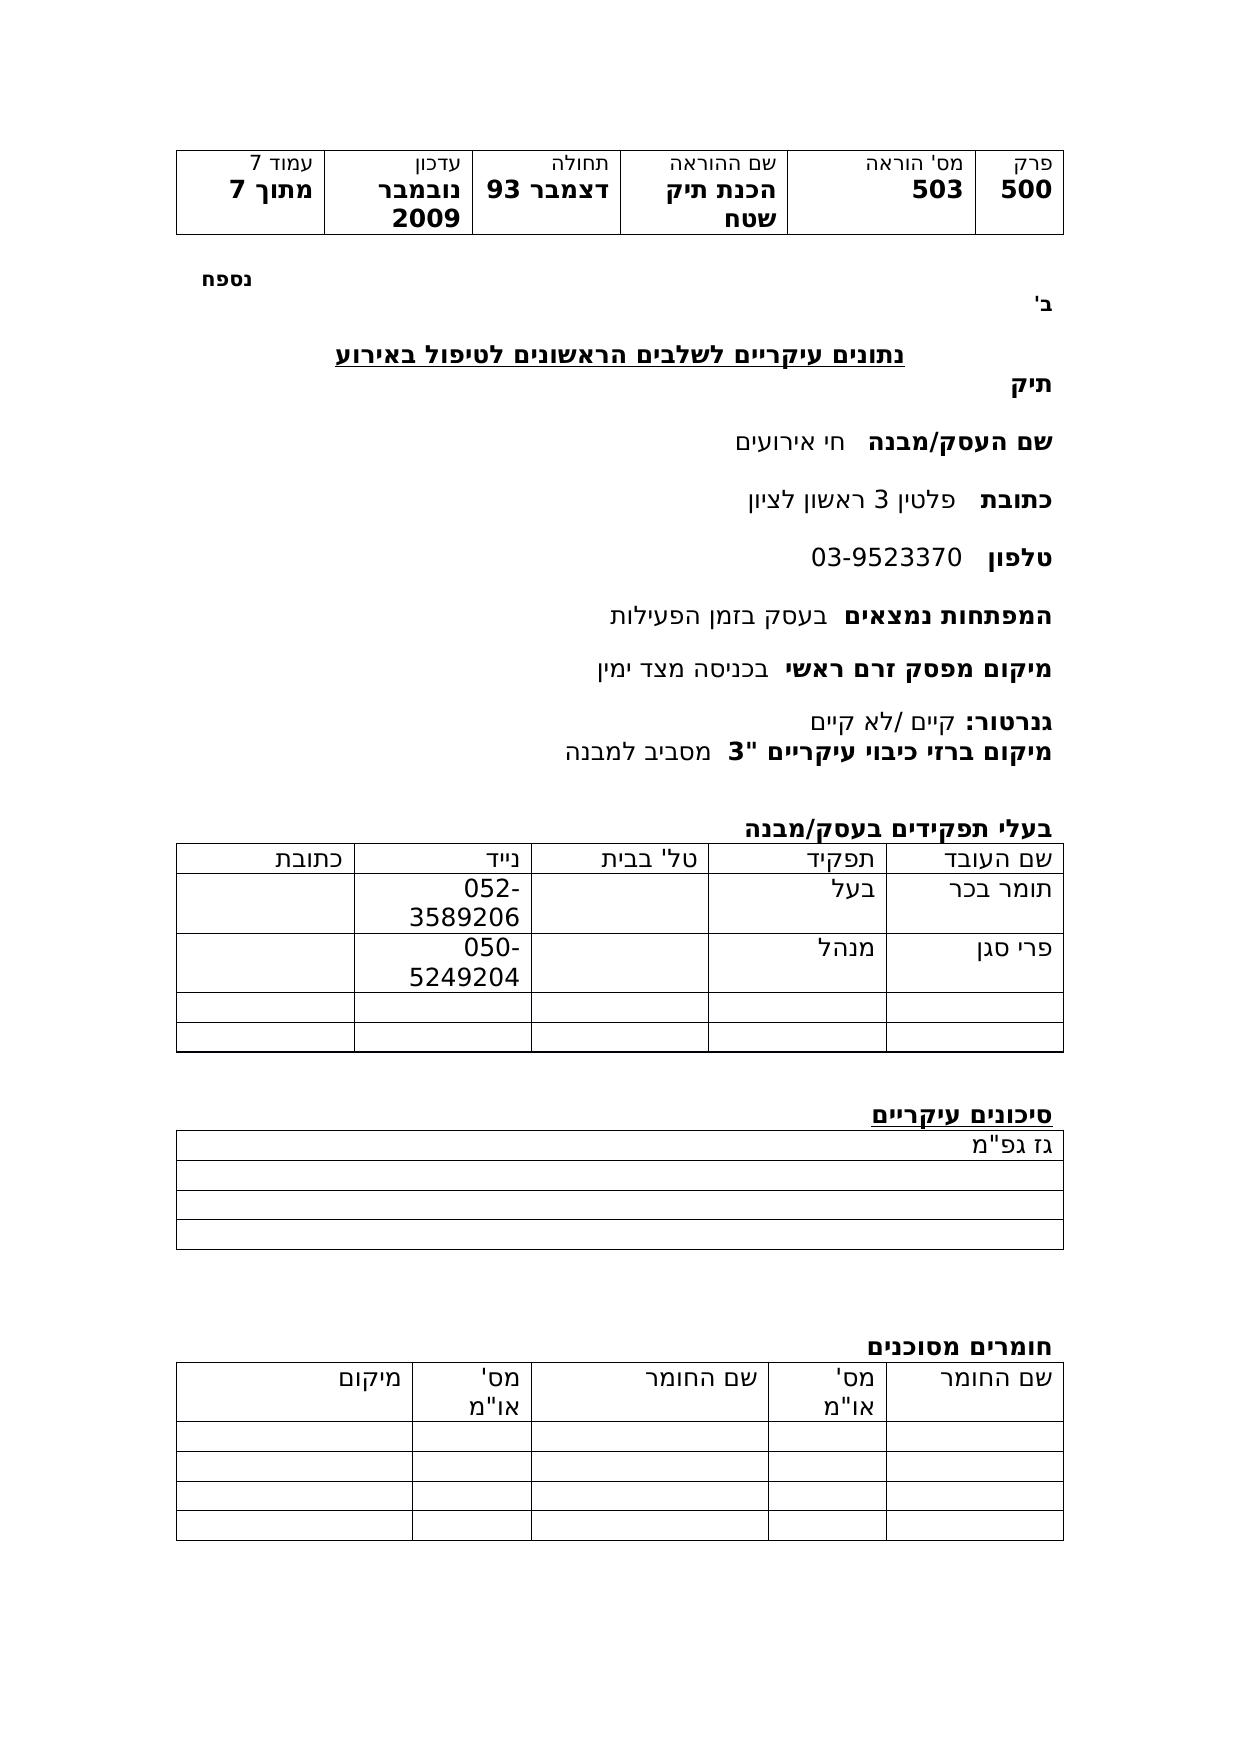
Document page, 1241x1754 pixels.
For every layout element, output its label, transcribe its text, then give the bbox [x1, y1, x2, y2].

table_cell [887, 1023, 1063, 1051]
text מיקום מפסק זרם ראשי בכניסה מצד ימין [187, 654, 1053, 683]
table_cell [413, 1511, 531, 1540]
table_cell [413, 1422, 531, 1451]
table_cell 050-5249204 [355, 934, 531, 992]
table_cell [177, 1452, 412, 1481]
table_cell [177, 1482, 412, 1510]
table_cell [709, 1023, 886, 1051]
table_cell 052-3589206 [355, 874, 531, 932]
table_header טל' בבית [532, 844, 708, 873]
table_cell [532, 1422, 768, 1451]
table_cell [887, 1452, 1063, 1481]
table_cell [532, 934, 708, 992]
text גנרטור: קיים /לא קיים [187, 707, 1053, 737]
text מיקום ברזי כיבוי עיקריים "3 מסביב למבנה [187, 737, 1053, 766]
table_header מס' או"מ [413, 1363, 531, 1421]
table_header נייד [355, 844, 531, 873]
table_header מס' הוראה 503 [788, 151, 975, 234]
table_cell [532, 1482, 768, 1510]
text תיק [187, 369, 1053, 399]
table_header עמוד 7 מתוך 7 [177, 151, 324, 234]
table_header שם ההוראה הכנת תיק שטח [621, 151, 787, 234]
table_cell [177, 934, 354, 992]
table_cell [887, 1422, 1063, 1451]
table_cell בעל [709, 874, 886, 932]
table_cell [769, 1511, 886, 1540]
table_header שם העובד [887, 844, 1063, 873]
table_header עדכון נובמבר 2009 [325, 151, 472, 234]
table_cell [177, 874, 354, 932]
table_cell [769, 1452, 886, 1481]
text סיכונים עיקריים [187, 1100, 1053, 1129]
table_header מס' או"מ [769, 1363, 886, 1421]
table_cell [177, 1191, 1063, 1219]
table_cell תומר בכר [887, 874, 1063, 932]
table_cell [769, 1422, 886, 1451]
text טלפון 03-9523370 [187, 543, 1053, 572]
table_header פרק 500 [976, 151, 1063, 234]
table_cell [177, 993, 354, 1022]
table_header תפקיד [709, 844, 886, 873]
table_cell מנהל [709, 934, 886, 992]
table_header גז גפ"מ [177, 1131, 1063, 1160]
table_header מיקום [177, 1363, 412, 1421]
table_cell [177, 1422, 412, 1451]
text המפתחות נמצאים בעסק בזמן הפעילות [187, 601, 1053, 630]
table_header תחולה דצמבר 93 [473, 151, 620, 234]
table_cell [177, 1161, 1063, 1189]
text נתונים עיקריים לשלבים הראשונים לטיפול באירוע [187, 340, 1053, 369]
table_cell [532, 1023, 708, 1051]
text בעלי תפקידים בעסק/מבנה [187, 814, 1053, 843]
table_cell [413, 1482, 531, 1510]
text חומרים מסוכנים [187, 1332, 1053, 1362]
table_cell [887, 1482, 1063, 1510]
table_cell [887, 993, 1063, 1022]
table_cell [532, 1511, 768, 1540]
table_header כתובת [177, 844, 354, 873]
table_header שם החומר [887, 1363, 1063, 1421]
table_cell [532, 1452, 768, 1481]
table_cell [177, 1220, 1063, 1249]
table_cell פרי סגן [887, 934, 1063, 992]
table_cell [769, 1482, 886, 1510]
table_cell [177, 1023, 354, 1051]
text כתובת פלטין 3 ראשון לציון [187, 485, 1053, 514]
table_cell [355, 993, 531, 1022]
table_cell [355, 1023, 531, 1051]
text שם העסק/מבנה חי אירועים [187, 427, 1053, 457]
table_cell [532, 874, 708, 932]
table_cell [709, 993, 886, 1022]
table_cell [177, 1511, 412, 1540]
text נספח ב' [187, 263, 1053, 316]
table_cell [532, 993, 708, 1022]
table_cell [887, 1511, 1063, 1540]
table_header שם החומר [532, 1363, 768, 1421]
table_cell [413, 1452, 531, 1481]
